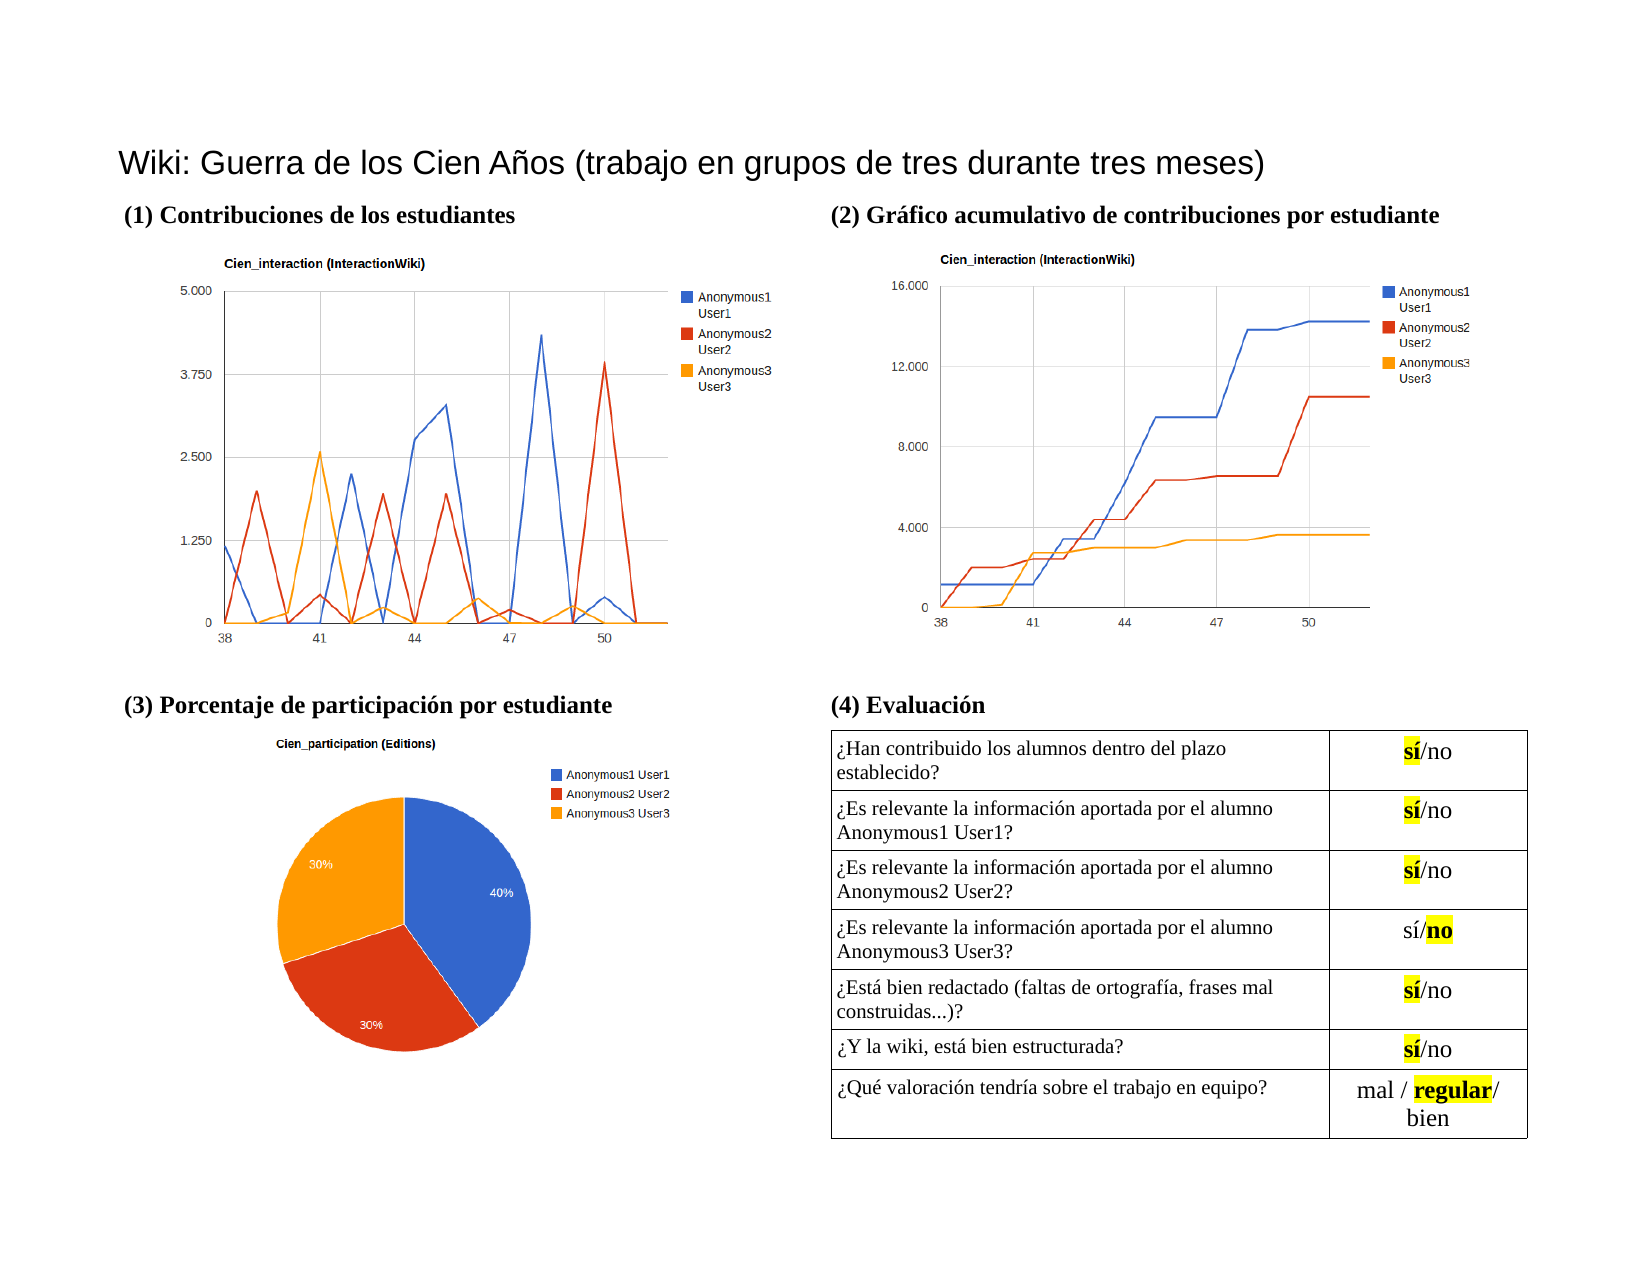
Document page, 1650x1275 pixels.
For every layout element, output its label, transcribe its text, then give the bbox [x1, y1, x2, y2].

table_cell ¿Es relevante la información aportada por el alumno Anonymous2 User2? [832, 851, 1329, 909]
table_cell ¿Qué valoración tendría sobre el trabajo en equipo? [832, 1070, 1329, 1138]
picture [263, 730, 680, 1058]
table_cell sí/no [1330, 791, 1527, 849]
table_cell ¿Y la wiki, está bien estructurada? [832, 1030, 1329, 1069]
table_cell sí/no [1330, 910, 1527, 969]
table_header sí/no [1330, 731, 1527, 790]
table_cell [118, 724, 825, 1144]
picture [887, 240, 1470, 633]
table_cell mal / regular/ bien [1330, 1070, 1527, 1138]
table_header (1) Contribuciones de los estudiantes [118, 194, 825, 234]
picture [162, 240, 780, 660]
table_cell [825, 724, 1532, 1144]
table_cell sí/no [1330, 970, 1527, 1028]
table_cell sí/no [1330, 851, 1527, 909]
table_header ¿Han contribuido los alumnos dentro del plazo establecido? [832, 731, 1329, 790]
table_header (2) Gráfico acumulativo de contribuciones por estudiante [825, 194, 1532, 234]
table_cell ¿Es relevante la información aportada por el alumno Anonymous1 User1? [832, 791, 1329, 849]
table_cell sí/no [1330, 1030, 1527, 1069]
subtitle Wiki: Guerra de los Cien Años (trabajo en grupos de tres durante tres meses) [118, 143, 1532, 182]
table_cell [118, 235, 825, 684]
table_cell (4) Evaluación [825, 684, 1532, 724]
table_cell [825, 235, 1532, 684]
table_cell ¿Está bien redactado (faltas de ortografía, frases mal construidas...)? [832, 970, 1329, 1028]
table_cell (3) Porcentaje de participación por estudiante [118, 684, 825, 724]
table_cell ¿Es relevante la información aportada por el alumno Anonymous3 User3? [832, 910, 1329, 969]
